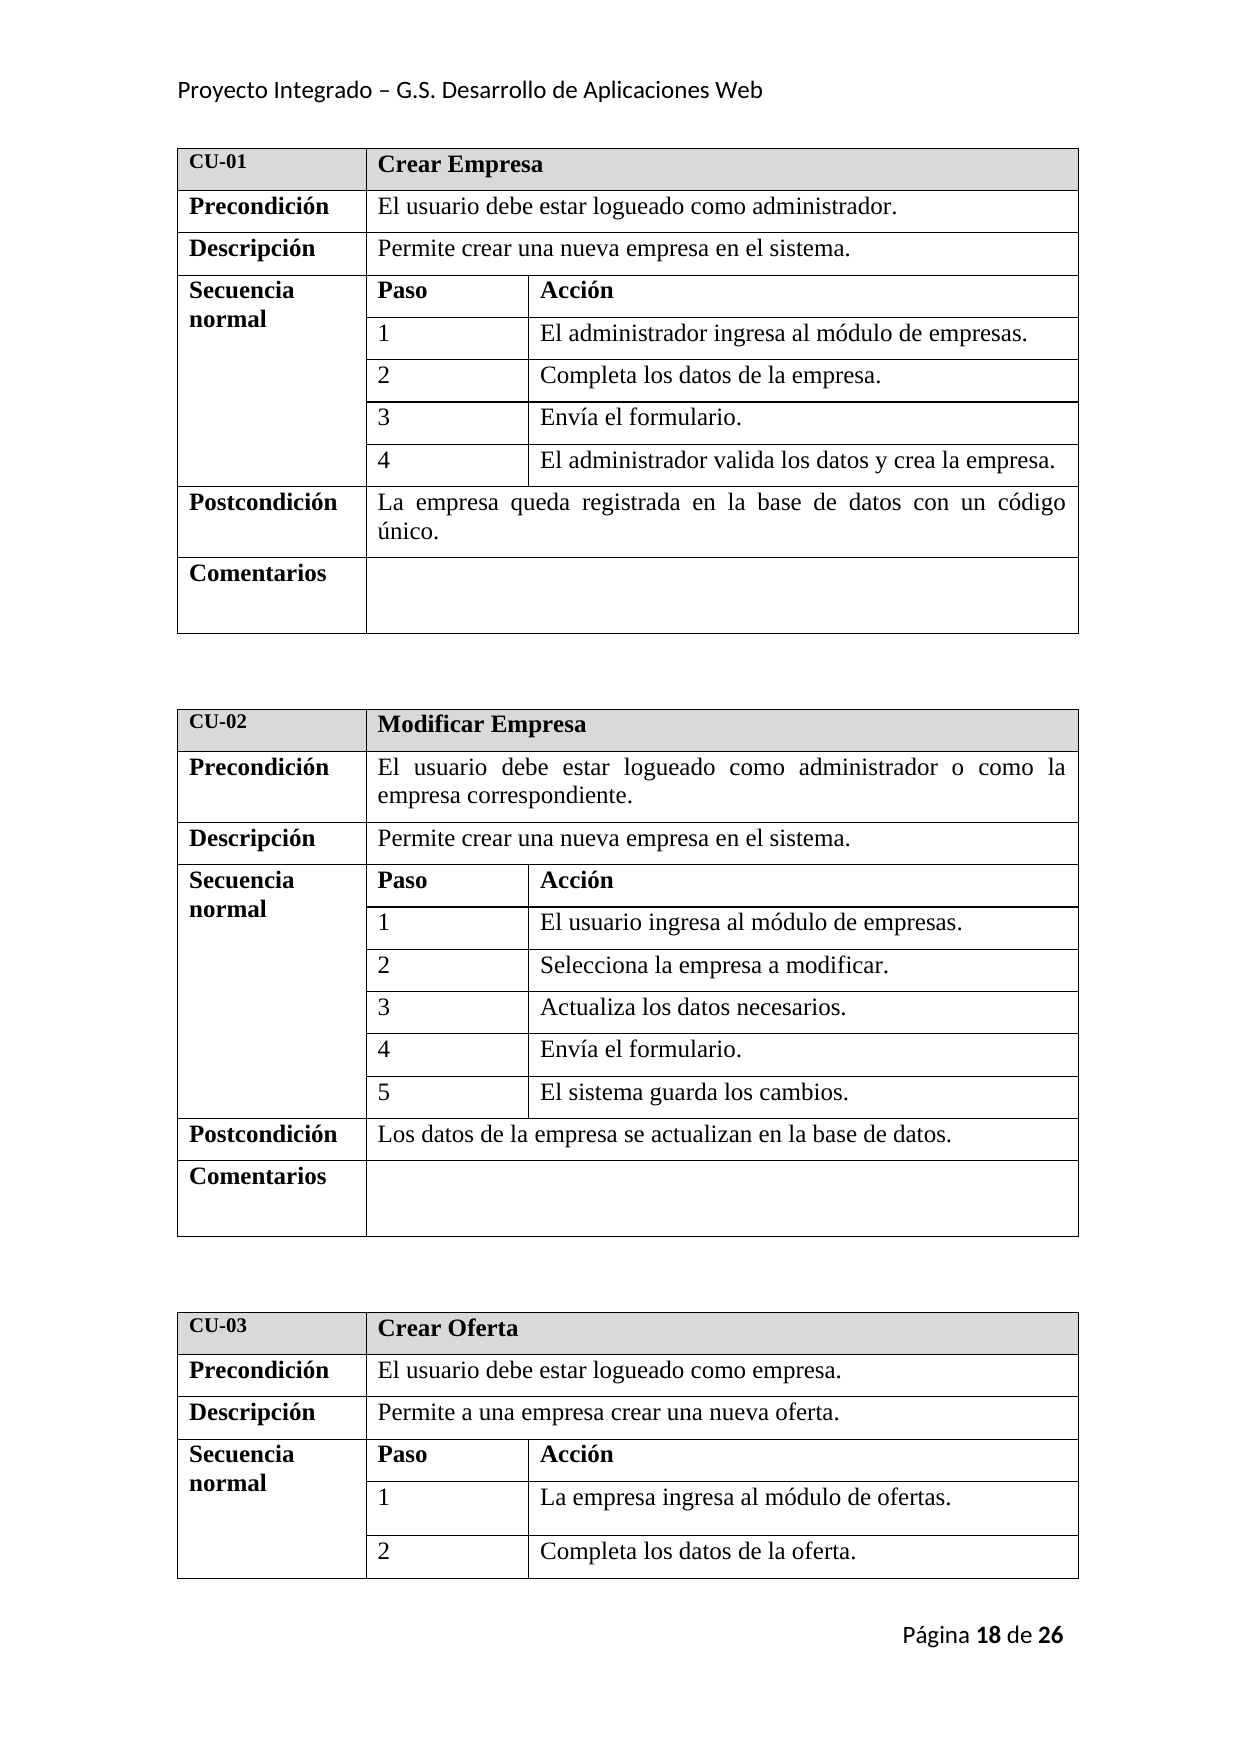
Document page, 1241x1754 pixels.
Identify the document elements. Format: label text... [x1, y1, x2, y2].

table_header Crear Empresa [367, 149, 1078, 190]
table_cell El administrador valida los datos y crea la empresa. [529, 445, 1078, 486]
table_cell El usuario debe estar logueado como administrador. [367, 191, 1078, 232]
table_cell Postcondición [178, 487, 366, 557]
table_header Crear Oferta [367, 1313, 1078, 1354]
table_cell Los datos de la empresa se actualizan en la base de datos. [367, 1119, 1078, 1160]
table_cell Precondición [178, 1355, 366, 1396]
table_cell Acción [529, 865, 1078, 906]
table_cell 3 [367, 403, 528, 444]
table_cell 1 [367, 1482, 528, 1535]
table_cell Precondición [178, 752, 366, 822]
table_cell Paso [367, 1440, 528, 1481]
table_cell 3 [367, 992, 528, 1033]
table_header CU-01 [178, 149, 366, 190]
table_cell Descripción [178, 823, 366, 864]
table_cell Descripción [178, 1397, 366, 1438]
table_cell El administrador ingresa al módulo de empresas. [529, 318, 1078, 359]
table_cell Paso [367, 865, 528, 906]
table_cell Completa los datos de la oferta. [529, 1536, 1078, 1578]
table_cell Secuencia normal [178, 1440, 366, 1578]
table_cell 2 [367, 950, 528, 991]
table_cell Descripción [178, 233, 366, 274]
table_cell [367, 1161, 1078, 1236]
table_cell 2 [367, 360, 528, 401]
table_cell Actualiza los datos necesarios. [529, 992, 1078, 1033]
table_cell El usuario debe estar logueado como empresa. [367, 1355, 1078, 1396]
table_cell La empresa ingresa al módulo de ofertas. [529, 1482, 1078, 1535]
table_cell El usuario debe estar logueado como administrador o como la empresa correspondiente. [367, 752, 1078, 822]
table_cell 5 [367, 1077, 528, 1118]
table_cell 4 [367, 445, 528, 486]
table_cell La empresa queda registrada en la base de datos con un código único. [367, 487, 1078, 557]
table_cell 2 [367, 1536, 528, 1578]
table_cell Permite crear una nueva empresa en el sistema. [367, 233, 1078, 274]
table_cell 1 [367, 908, 528, 949]
table_header Modificar Empresa [367, 710, 1078, 751]
table_cell Paso [367, 276, 528, 317]
table_cell Acción [529, 1440, 1078, 1481]
table_cell Comentarios [178, 1161, 366, 1236]
table_cell Acción [529, 276, 1078, 317]
table_cell El usuario ingresa al módulo de empresas. [529, 908, 1078, 949]
table_cell Envía el formulario. [529, 403, 1078, 444]
table_cell Secuencia normal [178, 276, 366, 486]
table_cell [367, 558, 1078, 633]
table_cell Selecciona la empresa a modificar. [529, 950, 1078, 991]
table_cell Postcondición [178, 1119, 366, 1160]
table_cell Permite a una empresa crear una nueva oferta. [367, 1397, 1078, 1438]
table_header CU-02 [178, 710, 366, 751]
table_header CU-03 [178, 1313, 366, 1354]
table_cell 4 [367, 1034, 528, 1076]
table_cell Secuencia normal [178, 865, 366, 1118]
table_cell Comentarios [178, 558, 366, 633]
table_cell Completa los datos de la empresa. [529, 360, 1078, 401]
table_cell Envía el formulario. [529, 1034, 1078, 1076]
table_cell Permite crear una nueva empresa en el sistema. [367, 823, 1078, 864]
table_cell El sistema guarda los cambios. [529, 1077, 1078, 1118]
table_cell 1 [367, 318, 528, 359]
table_cell Precondición [178, 191, 366, 232]
